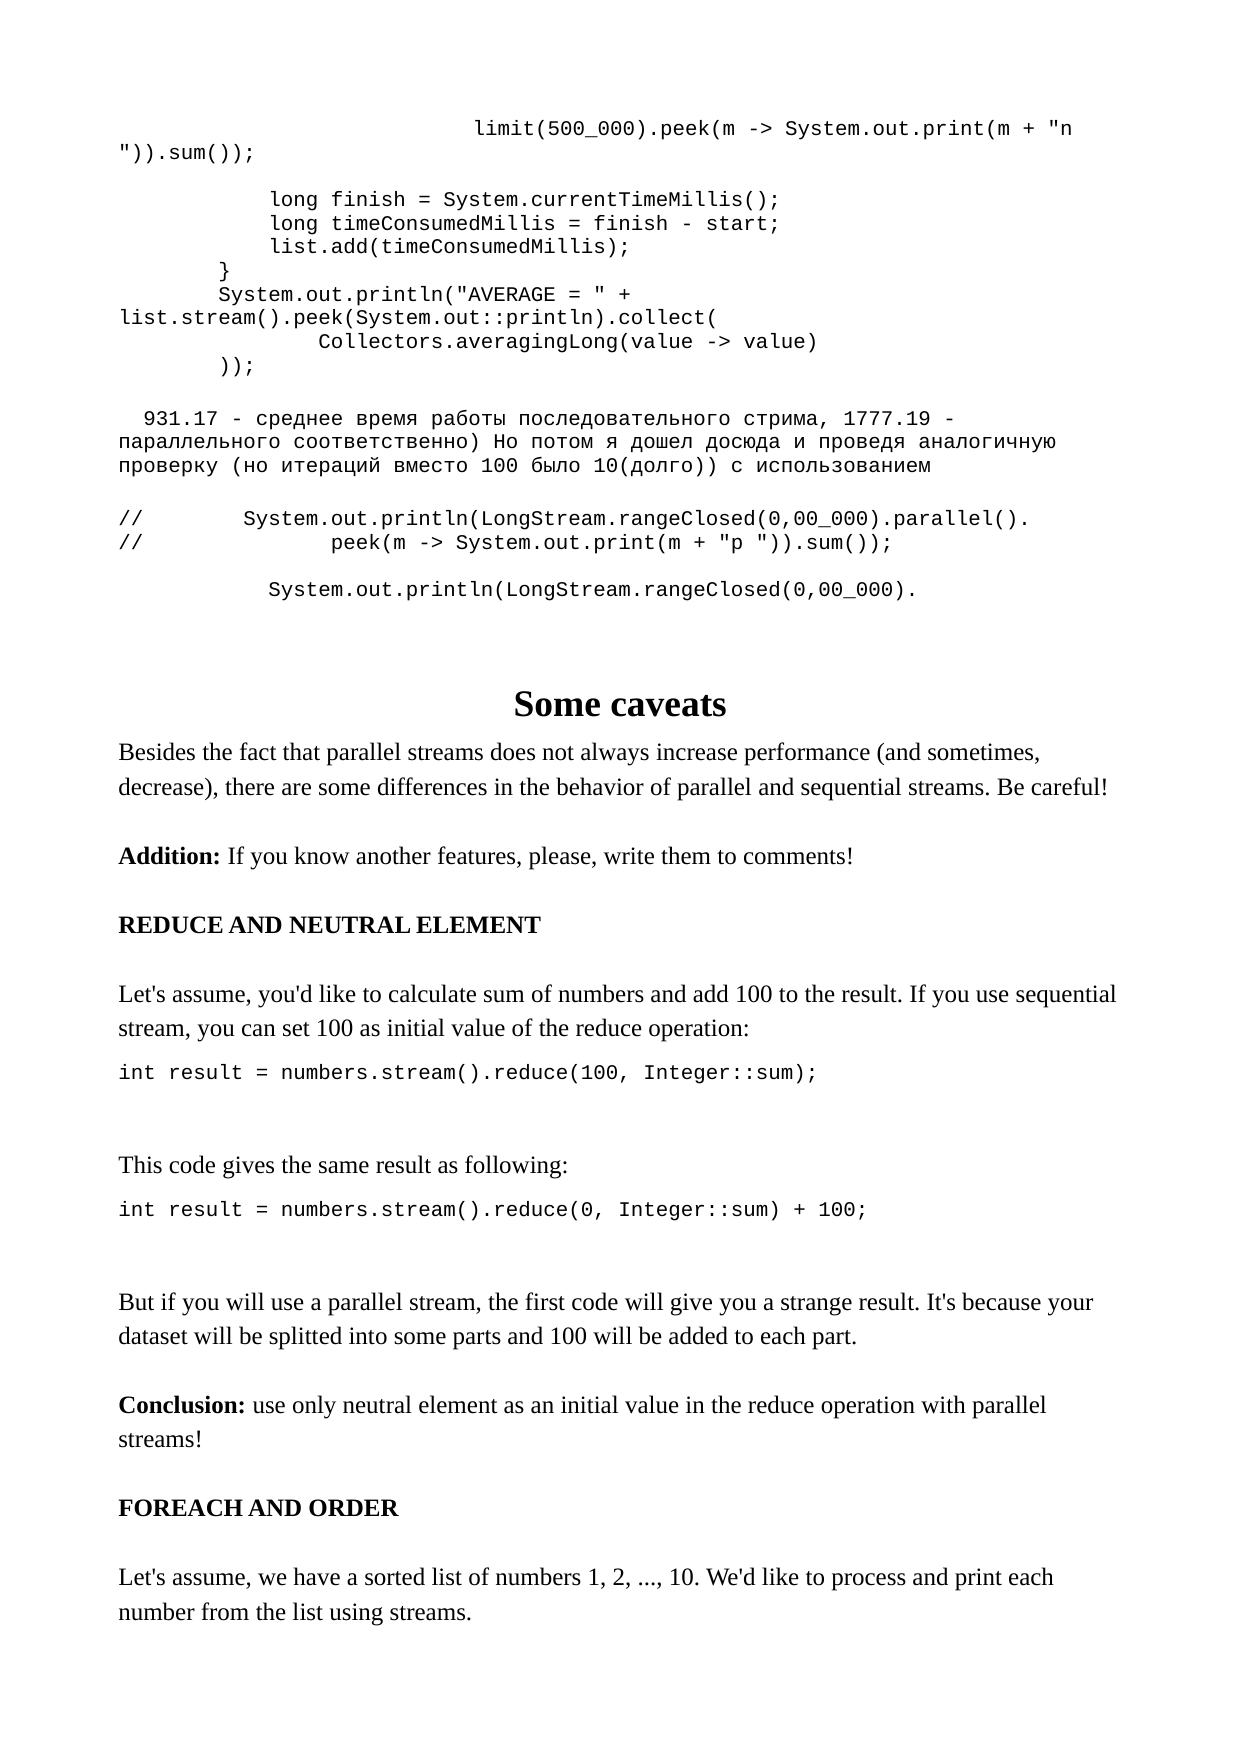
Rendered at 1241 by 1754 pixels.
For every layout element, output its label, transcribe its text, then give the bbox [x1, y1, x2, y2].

text } [118, 260, 1122, 284]
text Conclusion: use only neutral element as an initial value in the reduce operation with parallel streams! [118, 1390, 1122, 1453]
text long timeConsumedMillis = finish - start; [118, 213, 1122, 236]
text int result = numbers.stream().reduce(100, Integer::sum); [118, 1062, 1122, 1086]
text long finish = System.currentTimeMillis(); [118, 189, 1122, 213]
text Besides the fact that parallel streams does not always increase performance (and sometimes, decrease), there are some differences in the behavior of parallel and sequential streams. Be careful! [118, 737, 1122, 801]
text Addition: If you know another features, please, write them to comments! [118, 841, 1122, 869]
text Collectors.averagingLong(value -> value) [118, 331, 1122, 354]
text REDUCE AND NEUTRAL ELEMENT [118, 910, 1122, 938]
text FOREACH AND ORDER [118, 1493, 1122, 1522]
text // System.out.println(LongStream.rangeClosed(0,00_000).parallel(). [118, 508, 1122, 532]
text )); [118, 354, 1122, 378]
text Let's assume, we have a sorted list of numbers 1, 2, ..., 10. We'd like to process and print each number from the list using streams. [118, 1562, 1122, 1626]
text System.out.println(LongStream.rangeClosed(0,00_000). [118, 579, 1122, 603]
subtitle Some caveats [118, 682, 1122, 725]
text list.add(timeConsumedMillis); [118, 236, 1122, 260]
text // peek(m -> System.out.print(m + "p ")).sum()); [118, 532, 1122, 555]
text 931.17 - среднее время работы последовательного стрима, 1777.19 - параллельного соответственно) Но потом я дошел досюда и проведя аналогичную проверку (но итераций вместо 100 было 10(долго)) с использованием [118, 408, 1122, 479]
text But if you will use a parallel stream, the first code will give you a strange result. It's because your dataset will be splitted into some parts and 100 will be added to each part. [118, 1287, 1122, 1350]
text limit(500_000).peek(m -> System.out.print(m + "n ")).sum()); [118, 118, 1122, 165]
text System.out.println("AVERAGE = " + list.stream().peek(System.out::println).collect( [118, 284, 1122, 331]
text int result = numbers.stream().reduce(0, Integer::sum) + 100; [118, 1199, 1122, 1223]
text Let's assume, you'd like to calculate sum of numbers and add 100 to the result. If you use sequential stream, you can set 100 as initial value of the reduce operation: [118, 979, 1122, 1042]
text This code gives the same result as following: [118, 1150, 1122, 1179]
